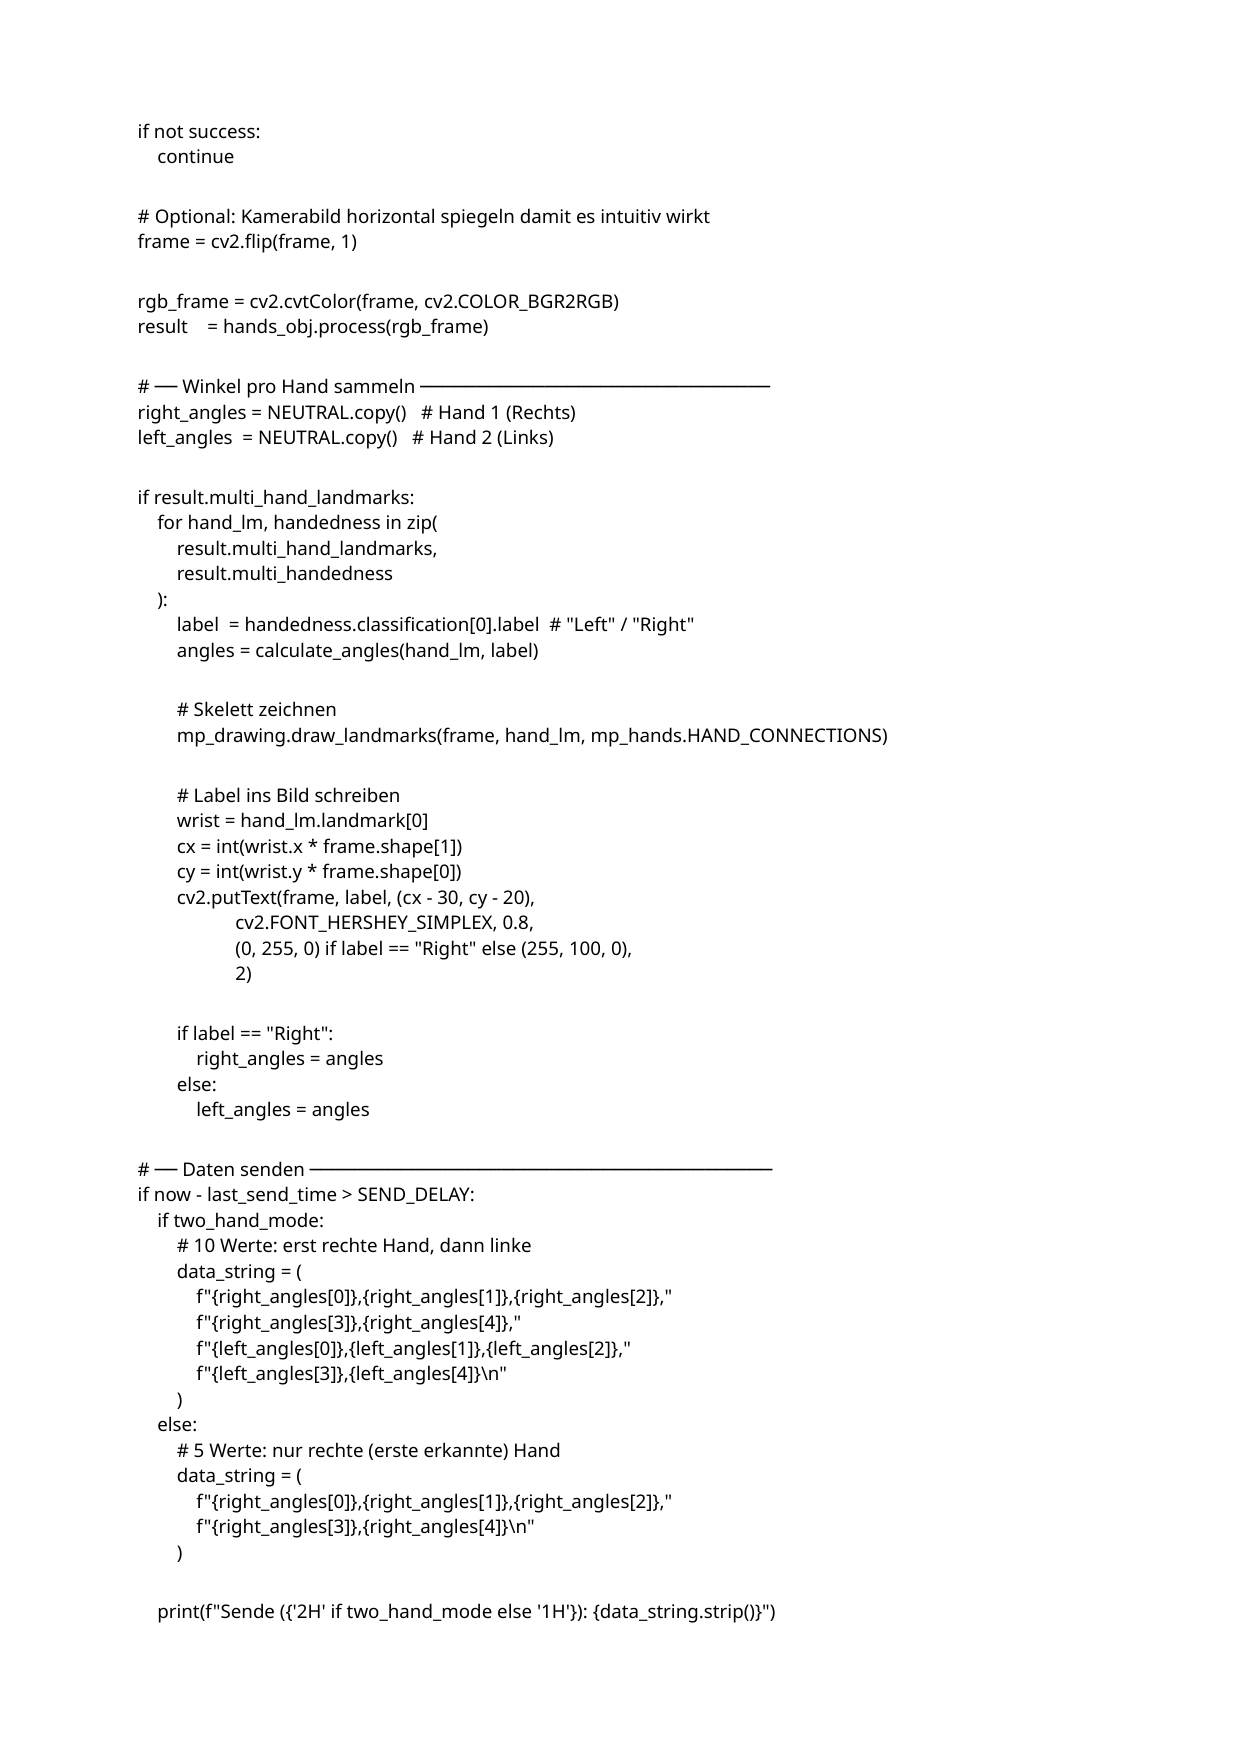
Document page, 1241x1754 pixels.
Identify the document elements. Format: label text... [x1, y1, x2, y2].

text f"{right_angles[3]},{right_angles[4]}\n" [118, 1513, 1122, 1539]
text if now - last_send_time > SEND_DELAY: [118, 1182, 1122, 1207]
text left_angles = NEUTRAL.copy() # Hand 2 (Links) [118, 424, 1122, 450]
text # Skelett zeichnen [118, 697, 1122, 722]
text mp_drawing.draw_landmarks(frame, hand_lm, mp_hands.HAND_CONNECTIONS) [118, 722, 1122, 748]
text ) [118, 1386, 1122, 1411]
text # ── Winkel pro Hand sammeln ─────────────────────────────── [118, 373, 1122, 399]
text angles = calculate_angles(hand_lm, label) [118, 637, 1122, 663]
text right_angles = NEUTRAL.copy() # Hand 1 (Rechts) [118, 399, 1122, 424]
text data_string = ( [118, 1462, 1122, 1488]
text # Optional: Kamerabild horizontal spiegeln damit es intuitiv wirkt [118, 203, 1122, 229]
text # Label ins Bild schreiben [118, 782, 1122, 807]
text right_angles = angles [118, 1046, 1122, 1071]
text cx = int(wrist.x * frame.shape[1]) [118, 833, 1122, 858]
text if not success: [118, 118, 1122, 144]
text label = handedness.classification[0].label # "Left" / "Right" [118, 612, 1122, 637]
text wrist = hand_lm.landmark[0] [118, 807, 1122, 833]
text else: [118, 1411, 1122, 1437]
text cv2.FONT_HERSHEY_SIMPLEX, 0.8, [118, 909, 1122, 935]
text result.multi_hand_landmarks, [118, 535, 1122, 561]
text # ── Daten senden ───────────────────────────────────────── [118, 1156, 1122, 1182]
text cy = int(wrist.y * frame.shape[0]) [118, 858, 1122, 884]
text # 10 Werte: erst rechte Hand, dann linke [118, 1233, 1122, 1258]
text f"{right_angles[0]},{right_angles[1]},{right_angles[2]}," [118, 1488, 1122, 1513]
text cv2.putText(frame, label, (cx - 30, cy - 20), [118, 884, 1122, 909]
text for hand_lm, handedness in zip( [118, 509, 1122, 535]
text ) [118, 1539, 1122, 1564]
text print(f"Sende ({'2H' if two_hand_mode else '1H'}): {data_string.strip()}") [118, 1599, 1122, 1624]
text rgb_frame = cv2.cvtColor(frame, cv2.COLOR_BGR2RGB) [118, 288, 1122, 314]
text continue [118, 144, 1122, 169]
text # 5 Werte: nur rechte (erste erkannte) Hand [118, 1437, 1122, 1462]
text data_string = ( [118, 1258, 1122, 1284]
text ): [118, 586, 1122, 612]
text if label == "Right": [118, 1020, 1122, 1046]
text f"{left_angles[3]},{left_angles[4]}\n" [118, 1360, 1122, 1386]
text result.multi_handedness [118, 561, 1122, 586]
text f"{right_angles[3]},{right_angles[4]}," [118, 1309, 1122, 1335]
text if result.multi_hand_landmarks: [118, 484, 1122, 509]
text result = hands_obj.process(rgb_frame) [118, 314, 1122, 339]
text frame = cv2.flip(frame, 1) [118, 229, 1122, 254]
text if two_hand_mode: [118, 1207, 1122, 1233]
text left_angles = angles [118, 1097, 1122, 1122]
text (0, 255, 0) if label == "Right" else (255, 100, 0), [118, 935, 1122, 961]
text f"{left_angles[0]},{left_angles[1]},{left_angles[2]}," [118, 1335, 1122, 1360]
text f"{right_angles[0]},{right_angles[1]},{right_angles[2]}," [118, 1284, 1122, 1309]
text 2) [118, 961, 1122, 986]
text else: [118, 1071, 1122, 1097]
